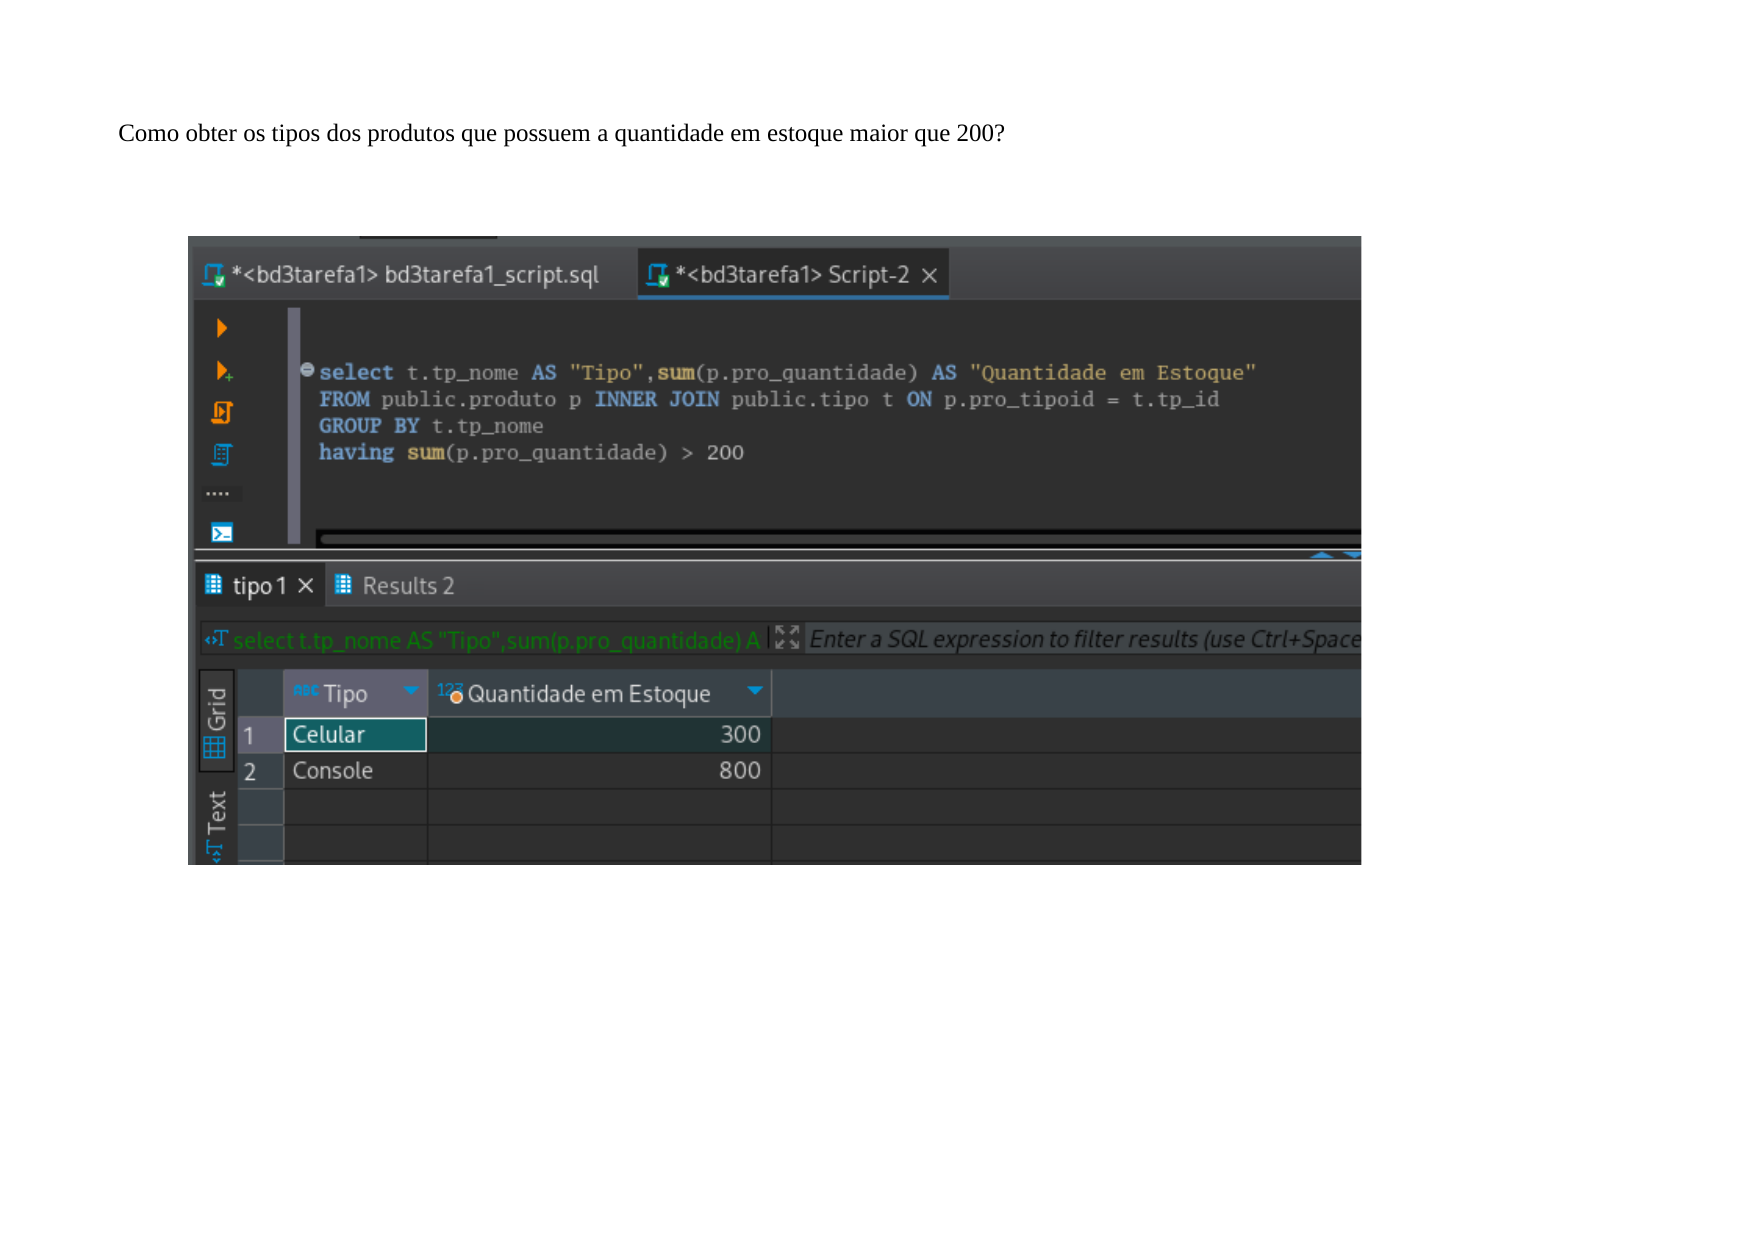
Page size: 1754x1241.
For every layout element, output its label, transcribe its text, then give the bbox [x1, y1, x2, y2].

picture [188, 236, 1362, 865]
text Como obter os tipos dos produtos que possuem a quantidade em estoque maior que 200? [118, 118, 1636, 147]
